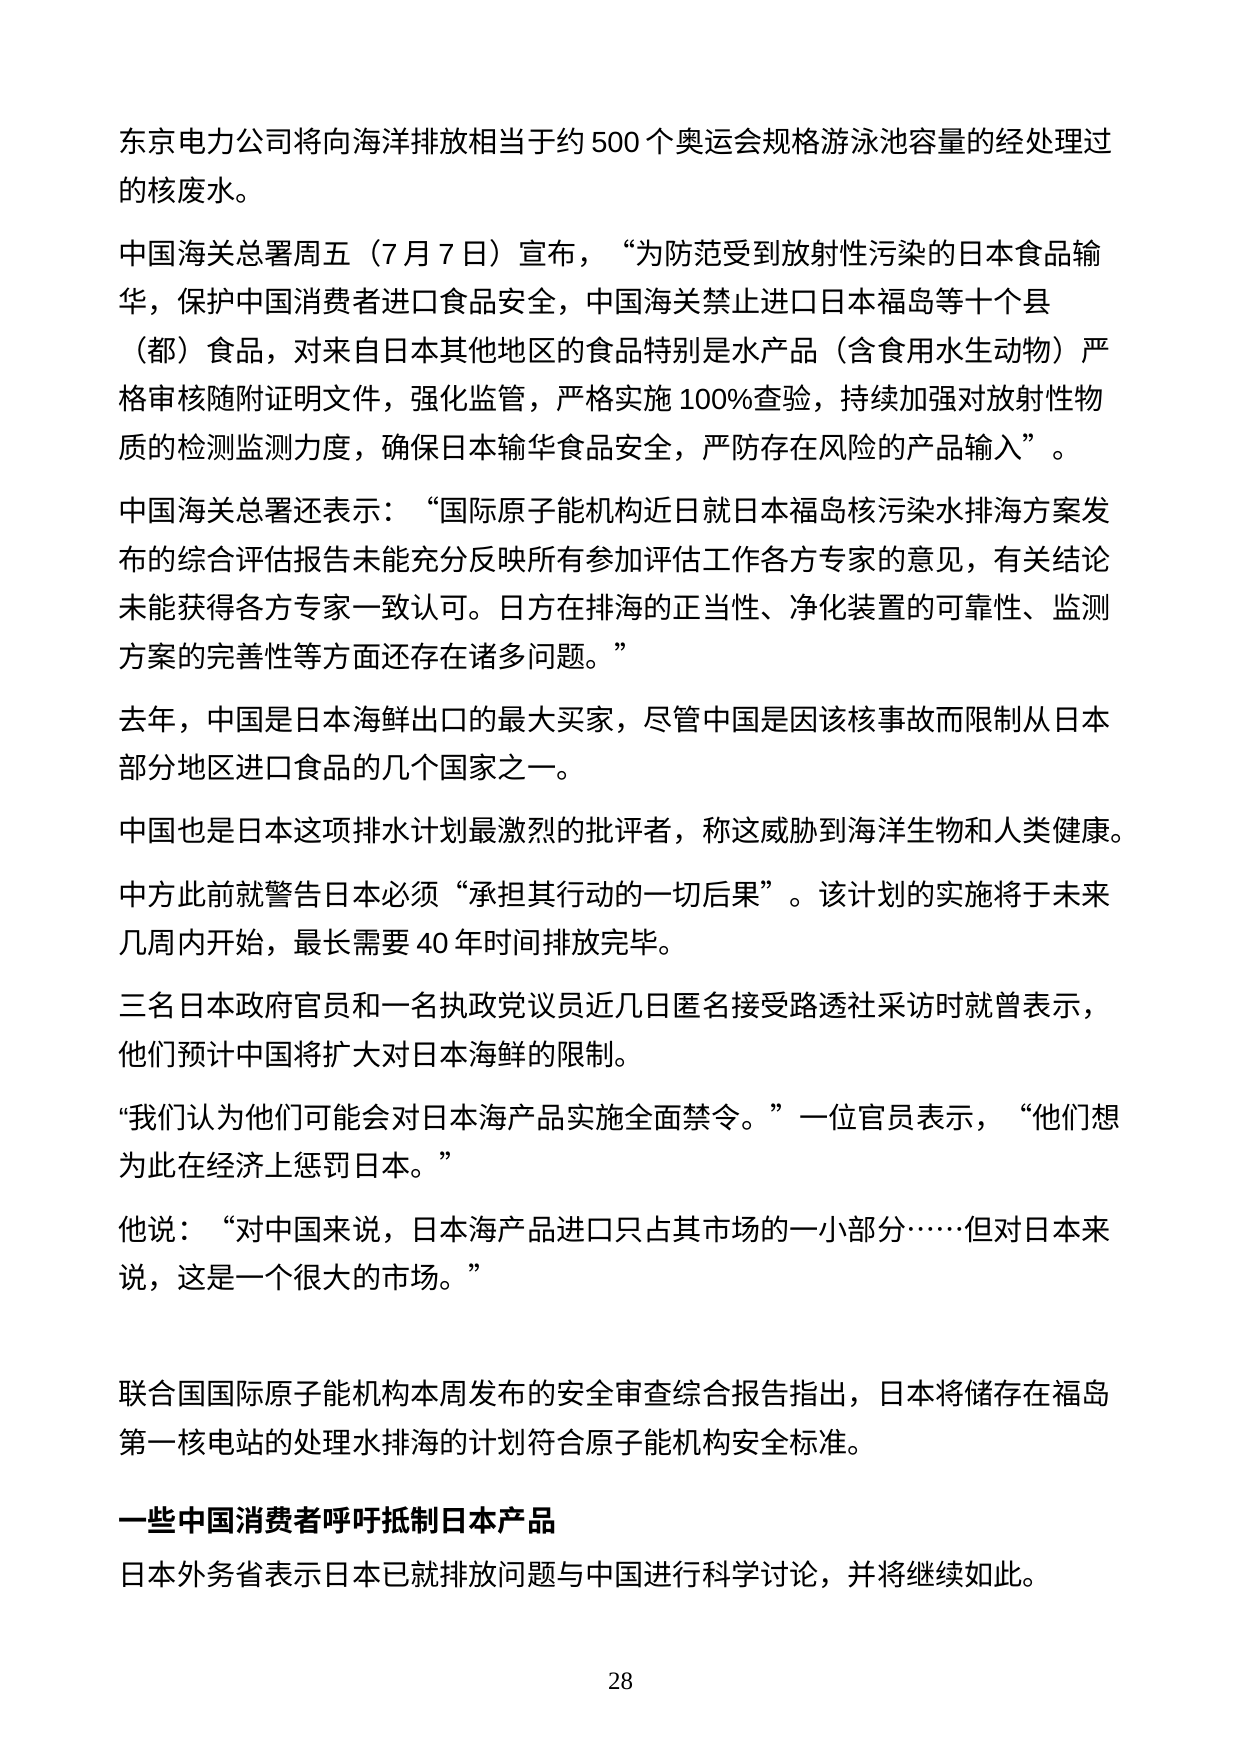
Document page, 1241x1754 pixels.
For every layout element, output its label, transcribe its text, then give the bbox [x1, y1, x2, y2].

subtitle 一些中国消费者呼吁抵制日本产品 [118, 1497, 1122, 1539]
text 中国也是日本这项排水计划最激烈的批评者，称这威胁到海洋生物和人类健康。 [118, 808, 1122, 850]
text 中方此前就警告日本必须“承担其行动的一切后果”。该计划的实施将于未来几周内开始，最长需要40年时间排放完毕。 [118, 871, 1122, 962]
text 三名日本政府官员和一名执政党议员近几日匿名接受路透社采访时就曾表示，他们预计中国将扩大对日本海鲜的限制。 [118, 983, 1122, 1073]
text “我们认为他们可能会对日本海产品实施全面禁令。”一位官员表示，“他们想为此在经济上惩罚日本。” [118, 1094, 1122, 1185]
text 去年，中国是日本海鲜出口的最大买家，尽管中国是因该核事故而限制从日本部分地区进口食品的几个国家之一。 [118, 696, 1122, 787]
text 日本外务省表示日本已就排放问题与中国进行科学讨论，并将继续如此。 [118, 1552, 1122, 1594]
text 他说：“对中国来说，日本海产品进口只占其市场的一小部分……但对日本来说，这是一个很大的市场。” [118, 1206, 1122, 1297]
text 中国海关总署周五（7月7日）宣布，“为防范受到放射性污染的日本食品输华，保护中国消费者进口食品安全，中国海关禁止进口日本福岛等十个县（都）食品，对来自日本其他地区的食品特别是水产品（含食用水生动物）严格审核随附证明文件，强化监管，严格实施100%查验，持续加强对放射性物质的检测监测力度，确保日本输华食品安全，严防存在风险的产品输入”。 [118, 230, 1122, 467]
text 东京电力公司将向海洋排放相当于约500个奥运会规格游泳池容量的经处理过的核废水。 [118, 118, 1122, 209]
text 联合国国际原子能机构本周发布的安全审查综合报告指出，日本将储存在福岛第一核电站的处理水排海的计划符合原子能机构安全标准。 [118, 1371, 1122, 1462]
text 中国海关总署还表示：“国际原子能机构近日就日本福岛核污染水排海方案发布的综合评估报告未能充分反映所有参加评估工作各方专家的意见，有关结论未能获得各方专家一致认可。日方在排海的正当性、净化装置的可靠性、监测方案的完善性等方面还存在诸多问题。” [118, 487, 1122, 675]
